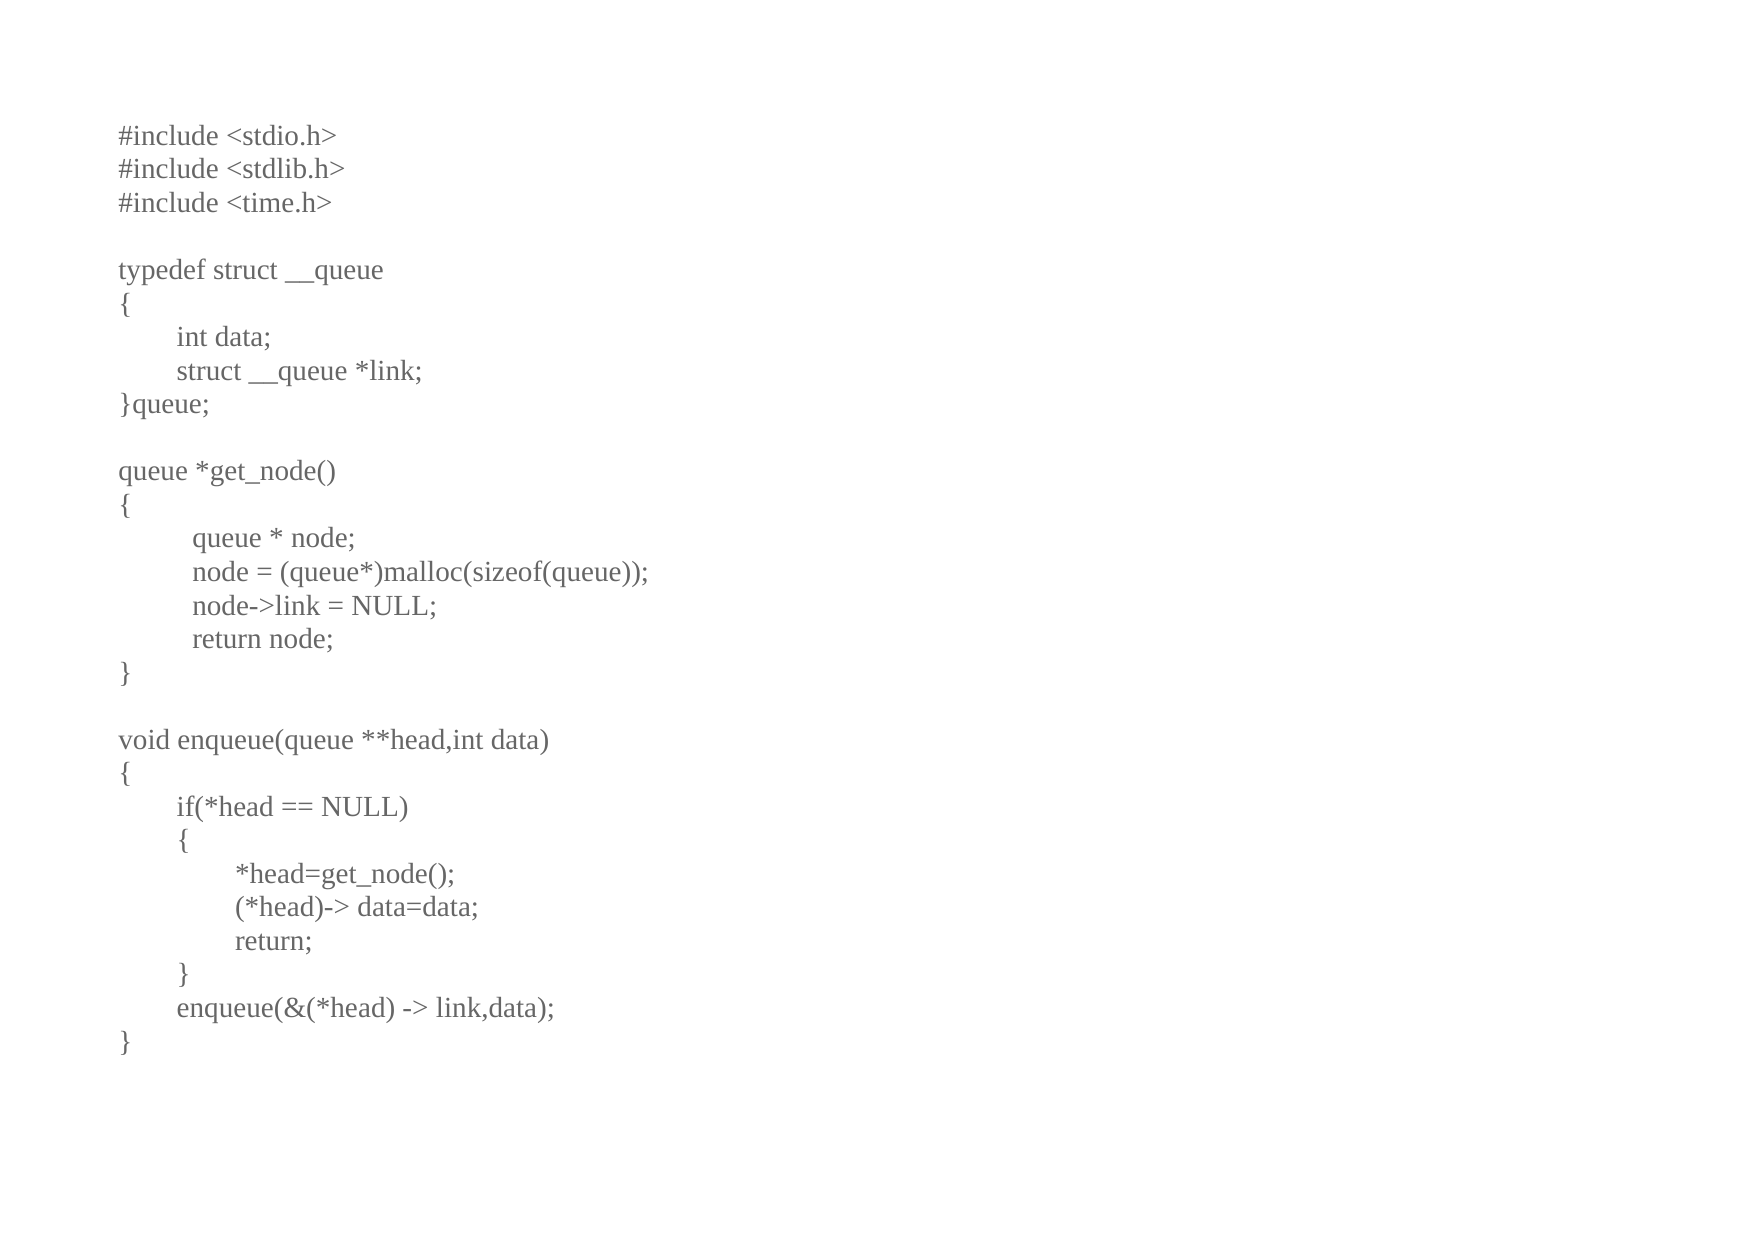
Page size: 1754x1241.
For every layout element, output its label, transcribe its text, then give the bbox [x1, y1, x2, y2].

text { [118, 822, 1636, 856]
text int data; [118, 319, 1636, 353]
text } [118, 655, 1636, 688]
text { [118, 755, 1636, 789]
text node->link = NULL; [118, 588, 1636, 621]
text if(*head == NULL) [118, 789, 1636, 822]
text enqueue(&(*head) -> link,data); [118, 990, 1636, 1024]
text struct __queue *link; [118, 353, 1636, 386]
text { [118, 487, 1636, 521]
text *head=get_node(); [118, 856, 1636, 889]
text } [118, 1024, 1636, 1057]
text #include <time.h> [118, 185, 1636, 219]
text return; [118, 923, 1636, 957]
text node = (queue*)malloc(sizeof(queue)); [118, 554, 1636, 588]
text void enqueue(queue **head,int data) [118, 722, 1636, 755]
text queue * node; [118, 521, 1636, 554]
text (*head)-> data=data; [118, 889, 1636, 923]
text } [118, 957, 1636, 990]
text }queue; [118, 386, 1636, 420]
text return node; [118, 621, 1636, 655]
text queue *get_node() [118, 453, 1636, 487]
text #include <stdio.h> [118, 118, 1636, 152]
text #include <stdlib.h> [118, 152, 1636, 185]
text { [118, 286, 1636, 319]
text typedef struct __queue [118, 252, 1636, 286]
